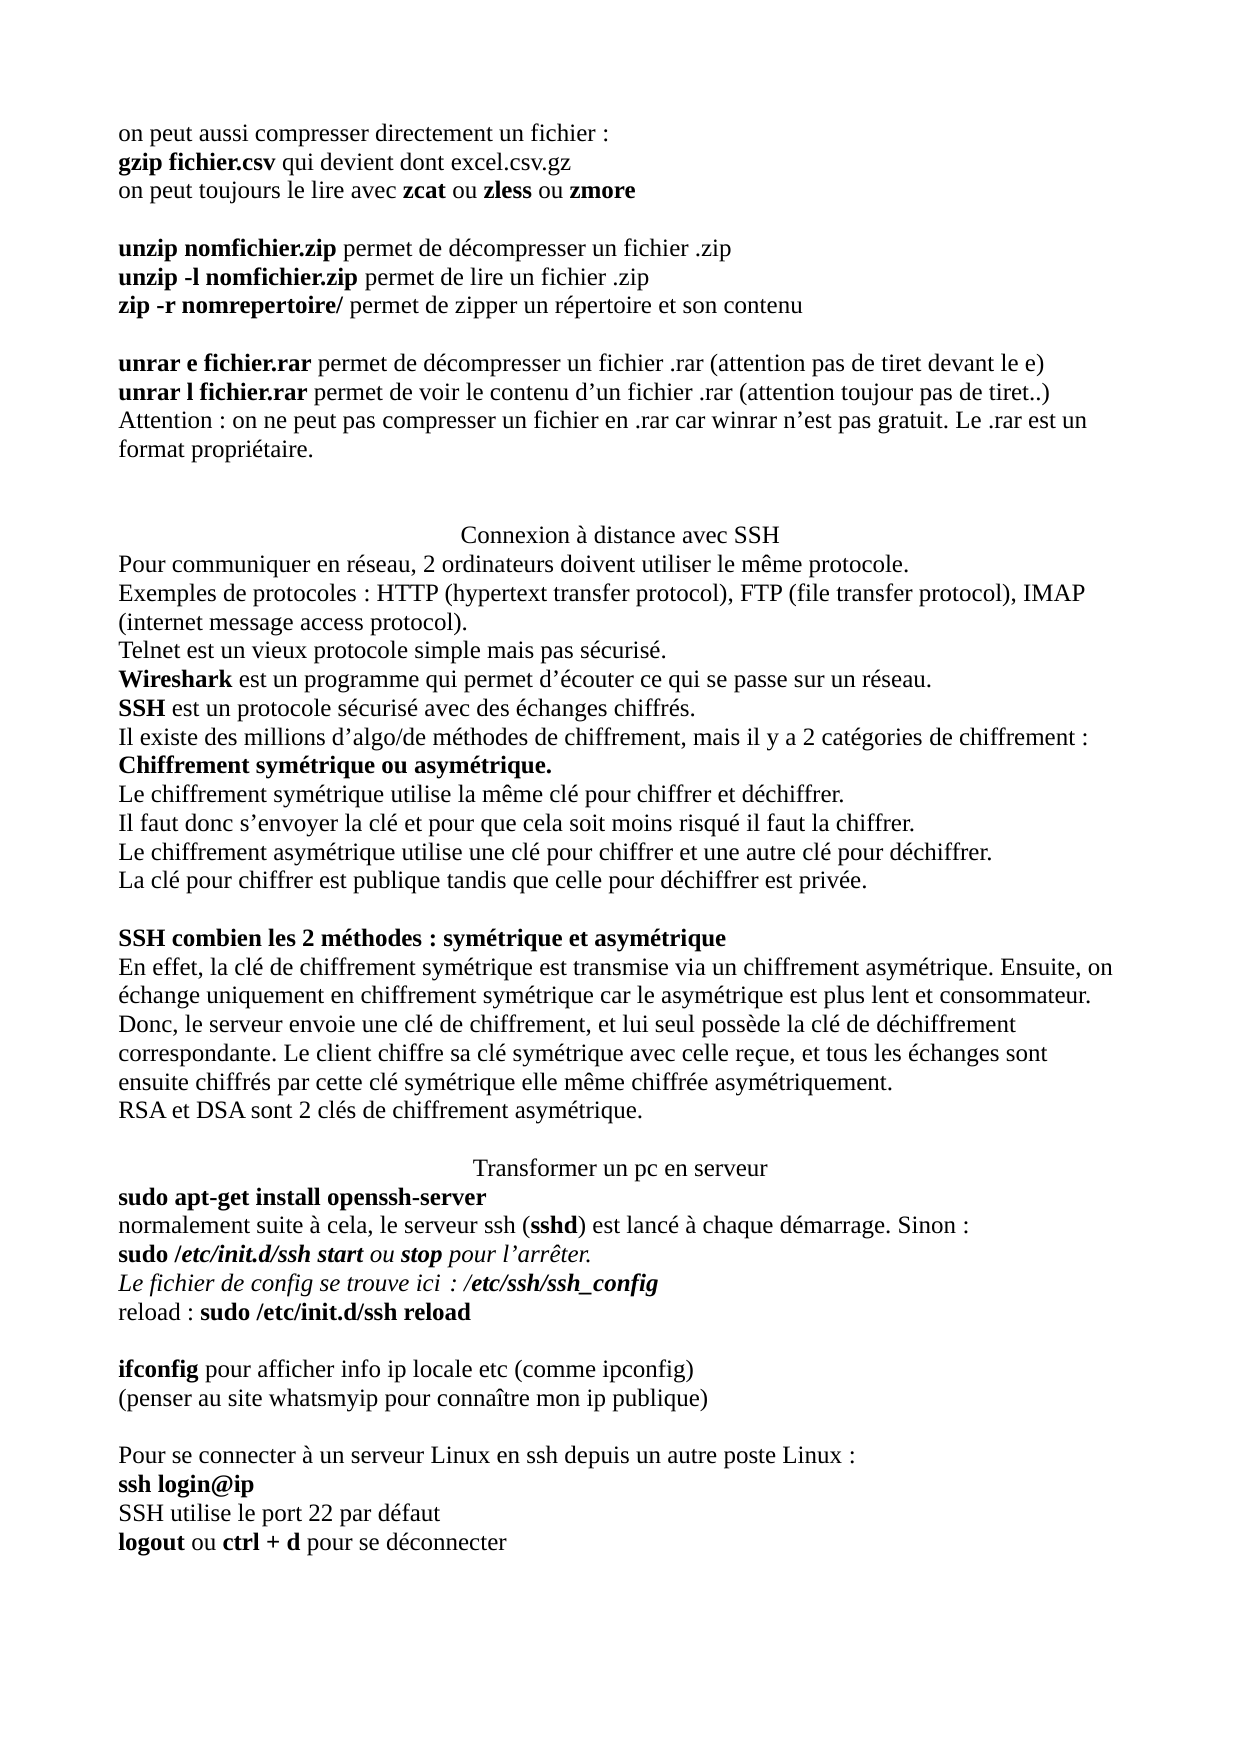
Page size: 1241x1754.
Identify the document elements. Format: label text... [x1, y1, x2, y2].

text reload : sudo /etc/init.d/ssh reload [118, 1297, 1122, 1326]
text Wireshark est un programme qui permet d’écouter ce qui se passe sur un réseau. [118, 664, 1122, 693]
text Donc, le serveur envoie une clé de chiffrement, et lui seul possède la clé de déchiffrement correspondante. Le client chiffre sa clé symétrique avec celle reçue, et tous les échanges sont ensuite chiffrés par cette clé symétrique elle même chiffrée asymétriquement. [118, 1009, 1122, 1096]
text SSH combien les 2 méthodes : symétrique et asymétrique [118, 923, 1122, 952]
text Il faut donc s’envoyer la clé et pour que cela soit moins risqué il faut la chiffrer. [118, 808, 1122, 837]
text (penser au site whatsmyip pour connaître mon ip publique) [118, 1383, 1122, 1412]
text unzip nomfichier.zip permet de décompresser un fichier .zip [118, 233, 1122, 262]
text Pour se connecter à un serveur Linux en ssh depuis un autre poste Linux : [118, 1441, 1122, 1469]
text En effet, la clé de chiffrement symétrique est transmise via un chiffrement asymétrique. Ensuite, on échange uniquement en chiffrement symétrique car le asymétrique est plus lent et consommateur. [118, 952, 1122, 1009]
text unzip -l nomfichier.zip permet de lire un fichier .zip [118, 262, 1122, 291]
text ifconfig pour afficher info ip locale etc (comme ipconfig) [118, 1354, 1122, 1383]
text Transformer un pc en serveur [118, 1153, 1122, 1182]
text sudo apt-get install openssh-server [118, 1182, 1122, 1211]
text Telnet est un vieux protocole simple mais pas sécurisé. [118, 636, 1122, 664]
text unrar l fichier.rar permet de voir le contenu d’un fichier .rar (attention toujour pas de tiret..) [118, 377, 1122, 406]
text on peut toujours le lire avec zcat ou zless ou zmore [118, 176, 1122, 204]
text normalement suite à cela, le serveur ssh (sshd) est lancé à chaque démarrage. Sinon : sudo /etc/init.d/ssh start ou stop pour l’arrêter. [118, 1211, 1122, 1268]
text Il existe des millions d’algo/de méthodes de chiffrement, mais il y a 2 catégories de chiffrement : [118, 722, 1122, 751]
text RSA et DSA sont 2 clés de chiffrement asymétrique. [118, 1096, 1122, 1124]
text Attention : on ne peut pas compresser un fichier en .rar car winrar n’est pas gratuit. Le .rar est un format propriétaire. [118, 406, 1122, 463]
text unrar e fichier.rar permet de décompresser un fichier .rar (attention pas de tiret devant le e) [118, 348, 1122, 377]
text Le fichier de config se trouve ici : /etc/ssh/ssh_config [118, 1268, 1122, 1297]
text Le chiffrement symétrique utilise la même clé pour chiffrer et déchiffrer. [118, 779, 1122, 808]
text SSH utilise le port 22 par défaut [118, 1498, 1122, 1527]
text Exemples de protocoles : HTTP (hypertext transfer protocol), FTP (file transfer protocol), IMAP (internet message access protocol). [118, 578, 1122, 636]
text Le chiffrement asymétrique utilise une clé pour chiffrer et une autre clé pour déchiffrer. [118, 837, 1122, 866]
text La clé pour chiffrer est publique tandis que celle pour déchiffrer est privée. [118, 866, 1122, 894]
text Chiffrement symétrique ou asymétrique. [118, 751, 1122, 779]
text gzip fichier.csv qui devient dont excel.csv.gz [118, 147, 1122, 176]
text SSH est un protocole sécurisé avec des échanges chiffrés. [118, 693, 1122, 722]
text Connexion à distance avec SSH [118, 521, 1122, 549]
text ssh login@ip [118, 1469, 1122, 1498]
text on peut aussi compresser directement un fichier : [118, 118, 1122, 147]
text logout ou ctrl + d pour se déconnecter [118, 1527, 1122, 1556]
text zip -r nomrepertoire/ permet de zipper un répertoire et son contenu [118, 291, 1122, 319]
text Pour communiquer en réseau, 2 ordinateurs doivent utiliser le même protocole. [118, 549, 1122, 578]
